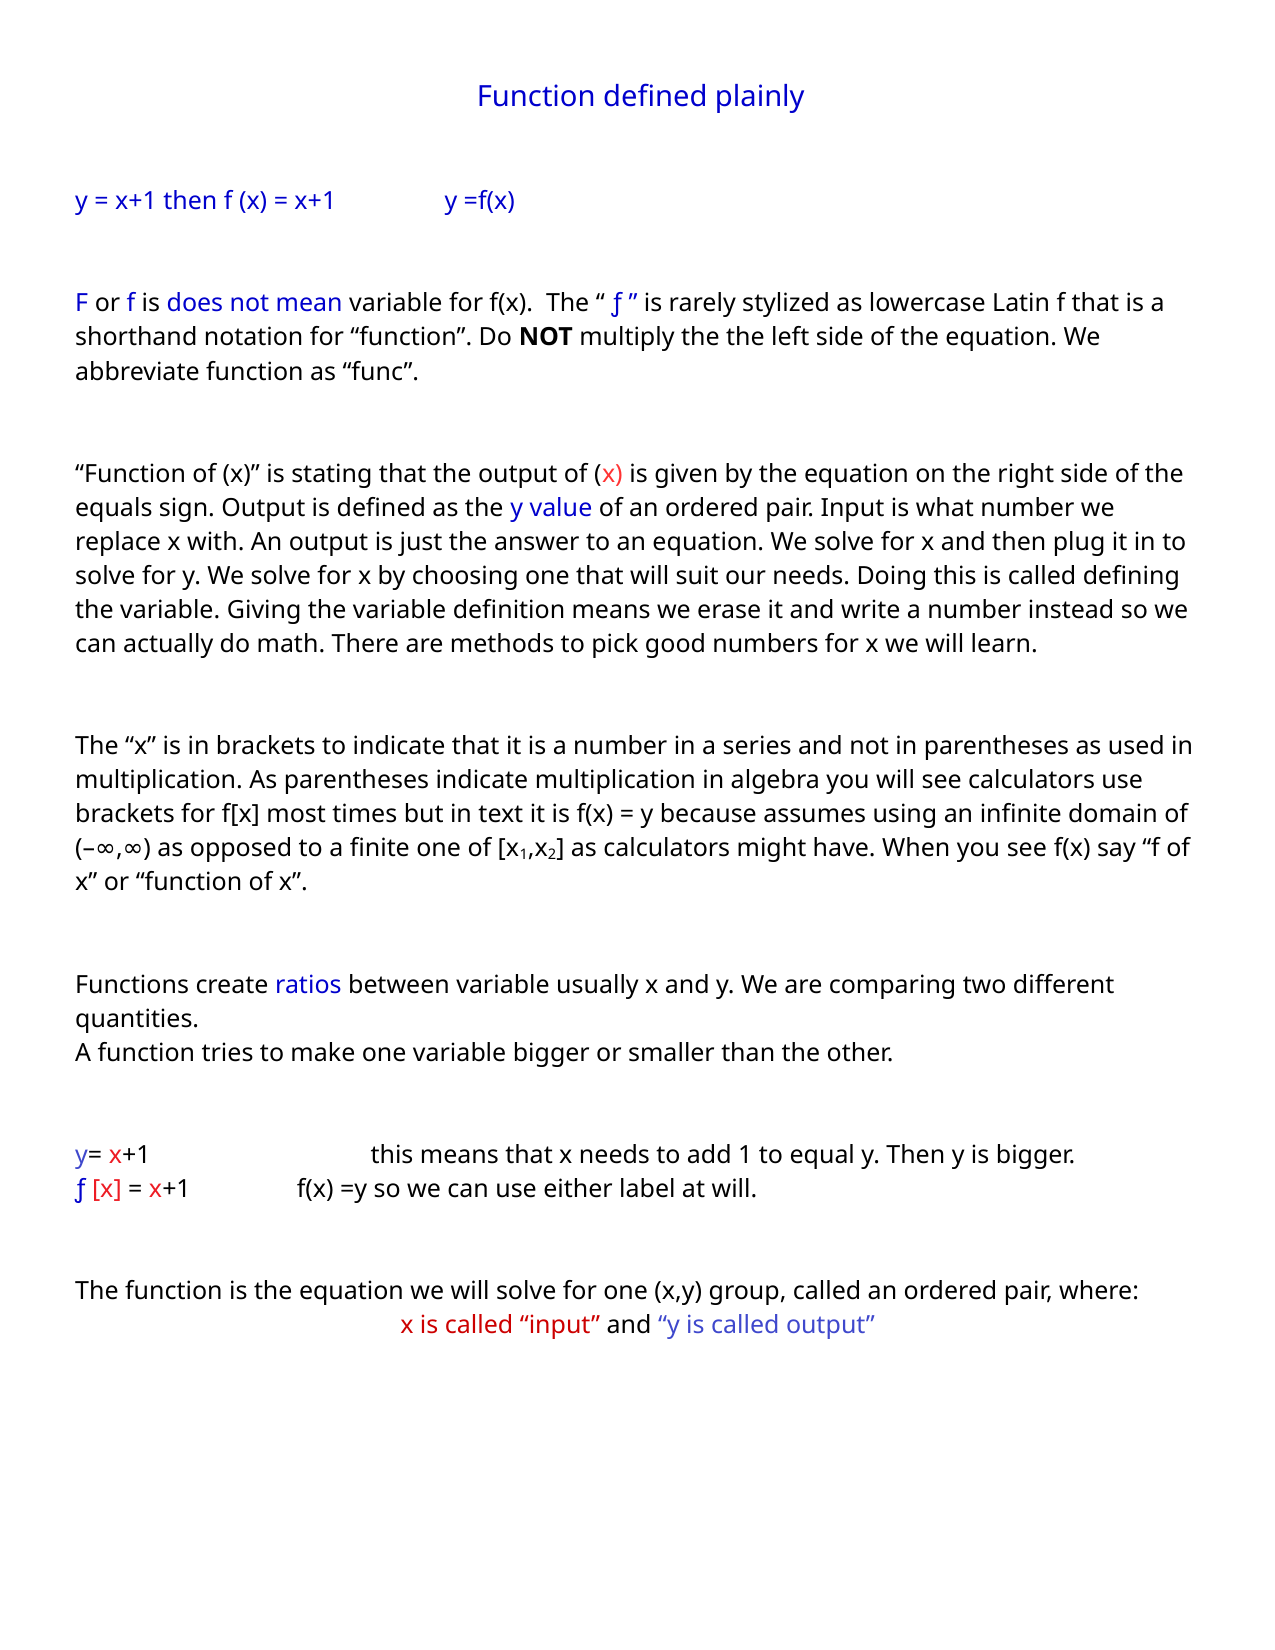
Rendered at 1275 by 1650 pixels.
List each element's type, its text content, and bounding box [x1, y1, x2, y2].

text x is called “input” and “y is called output” [75, 1307, 1200, 1341]
text “Function of (x)” is stating that the output of (x) is given by the equation on the right side of the equals sign. Output is defined as the y value of an ordered pair. Input is what number we replace x with. An output is just the answer to an equation. We solve for x and then plug it in to solve for y. We solve for x by choosing one that will suit our needs. Doing this is called defining the variable. Giving the variable definition means we erase it and write a number instead so we can actually do math. There are methods to pick good numbers for x we will learn. [75, 455, 1200, 660]
text A function tries to make one variable bigger or smaller than the other. [75, 1034, 1200, 1068]
text y= x+1 this means that x needs to add 1 to equal y. Then y is bigger. [75, 1137, 1200, 1171]
text The “x” is in brackets to indicate that it is a number in a series and not in parentheses as used in multiplication. As parentheses indicate multiplication in algebra you will see calculators use brackets for f[x] most times but in text it is f(x) = y because assumes using an infinite domain of (–∞,∞) as opposed to a finite one of [x1,x2] as calculators might have. When you see f(x) say “f of x” or “function of x”. [75, 728, 1200, 898]
text Function defined plainly [75, 75, 1200, 115]
text The function is the equation we will solve for one (x,y) group, called an ordered pair, where: [75, 1273, 1200, 1307]
text F or f is does not mean variable for f(x). The “ ƒ ” is rarely stylized as lowercase Latin f that is a shorthand notation for “function”. Do NOT multiply the the left side of the equation. We abbreviate function as “func”. [75, 285, 1200, 387]
text y = x+1 then f (x) = x+1 y =f(x) [75, 183, 1200, 217]
text ƒ [x] = x+1 f(x) =y so we can use either label at will. [75, 1171, 1200, 1205]
text Functions create ratios between variable usually x and y. We are comparing two different quantities. [75, 966, 1200, 1034]
